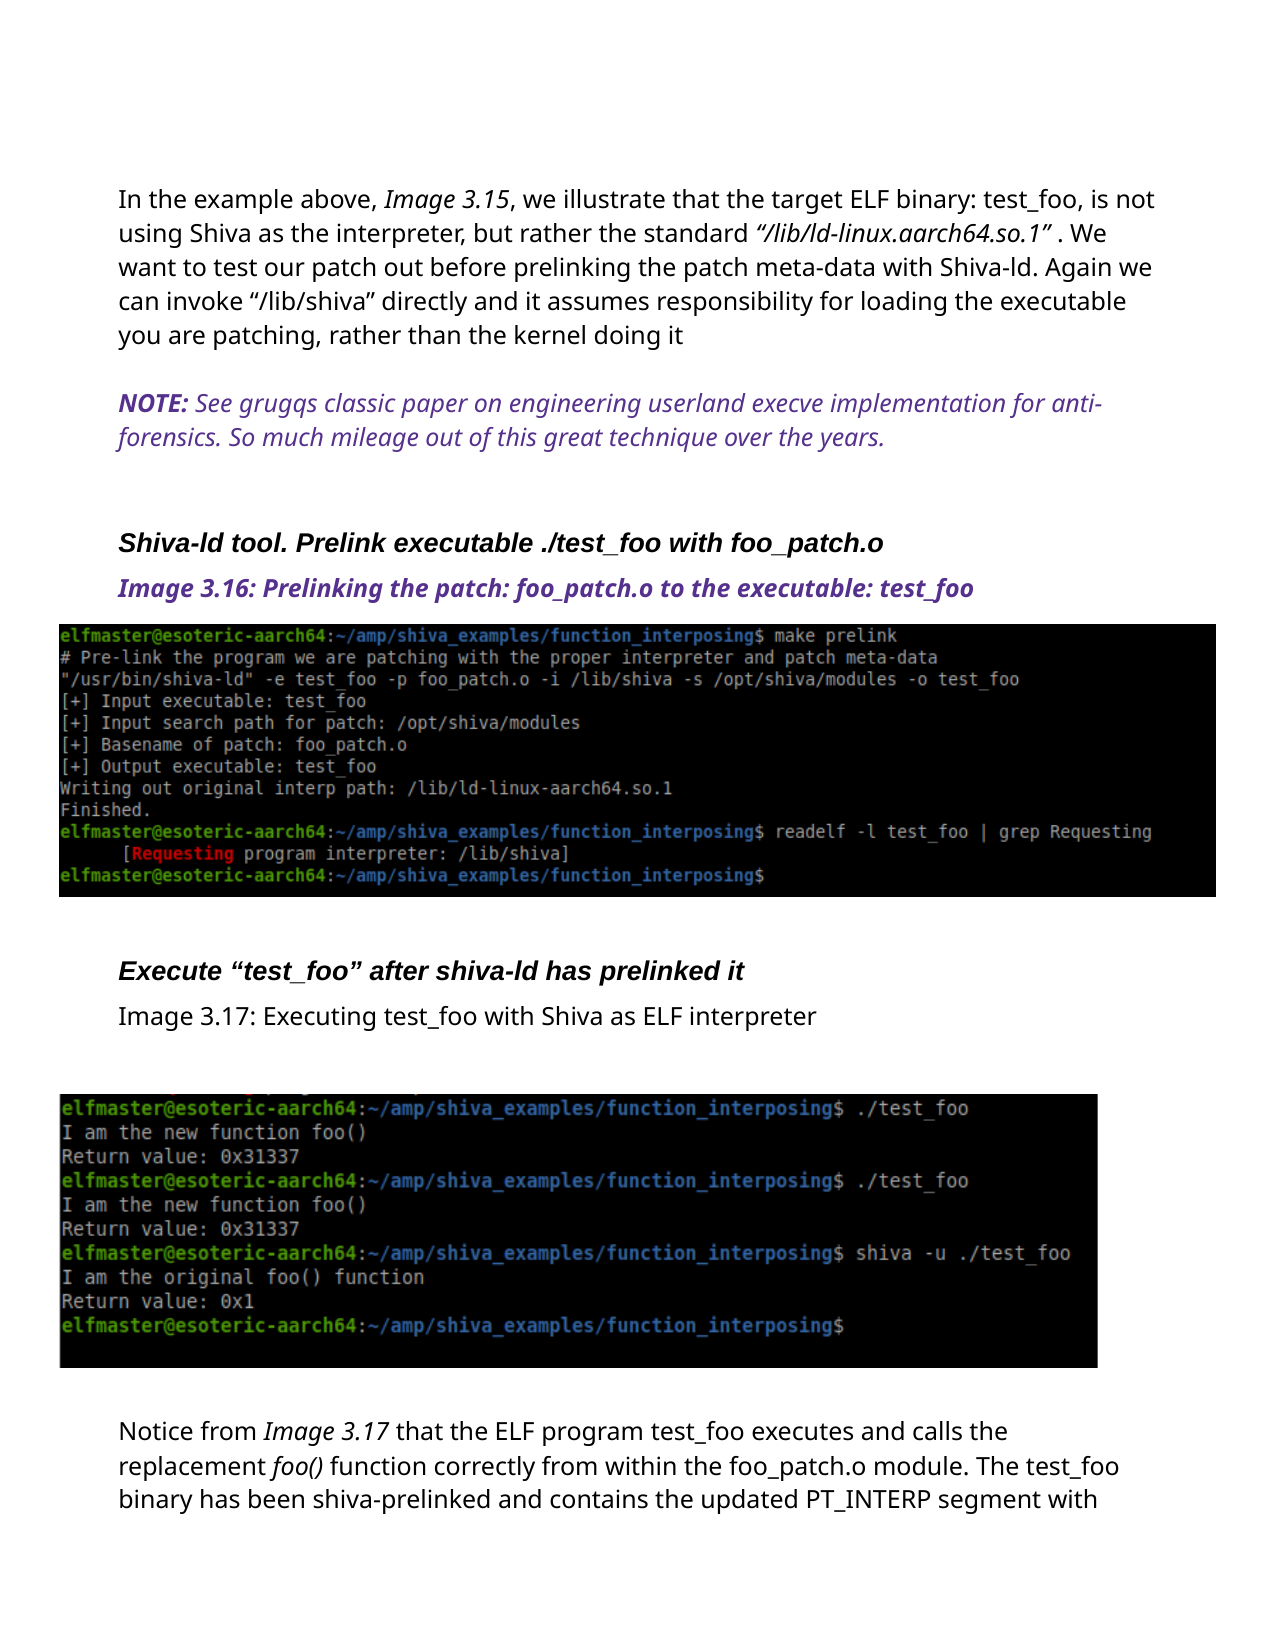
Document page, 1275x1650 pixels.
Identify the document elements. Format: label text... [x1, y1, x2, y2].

text Notice from Image 3.17 that the ELF program test_foo executes and calls the replacement foo() function correctly from within the foo_patch.o module. The test_foo binary has been shiva-prelinked and contains the updated PT_INTERP segment with [118, 1414, 1157, 1516]
text Image 3.17: Executing test_foo with Shiva as ELF interpreter [118, 999, 1157, 1033]
picture [59, 624, 1216, 897]
text In the example above, Image 3.15, we illustrate that the target ELF binary: test_foo, is not using Shiva as the interpreter, but rather the standard “/lib/ld-linux.aarch64.so.1” . We want to test our patch out before prelinking the patch meta-data with Shiva-ld. Again we can invoke “/lib/shiva” directly and it assumes responsibility for loading the executable you are patching, rather than the kernel doing it [118, 182, 1157, 352]
subtitle Execute “test_foo” after shiva-ld has prelinked it [118, 955, 1157, 986]
text Image 3.16: Prelinking the patch: foo_patch.o to the executable: test_foo [118, 571, 1157, 605]
text NOTE: See grugqs classic paper on engineering userland execve implementation for anti-forensics. So much mileage out of this great technique over the years. [118, 386, 1157, 454]
subtitle Shiva-ld tool. Prelink executable ./test_foo with foo_patch.o [118, 527, 1157, 558]
picture [59, 1094, 1098, 1368]
